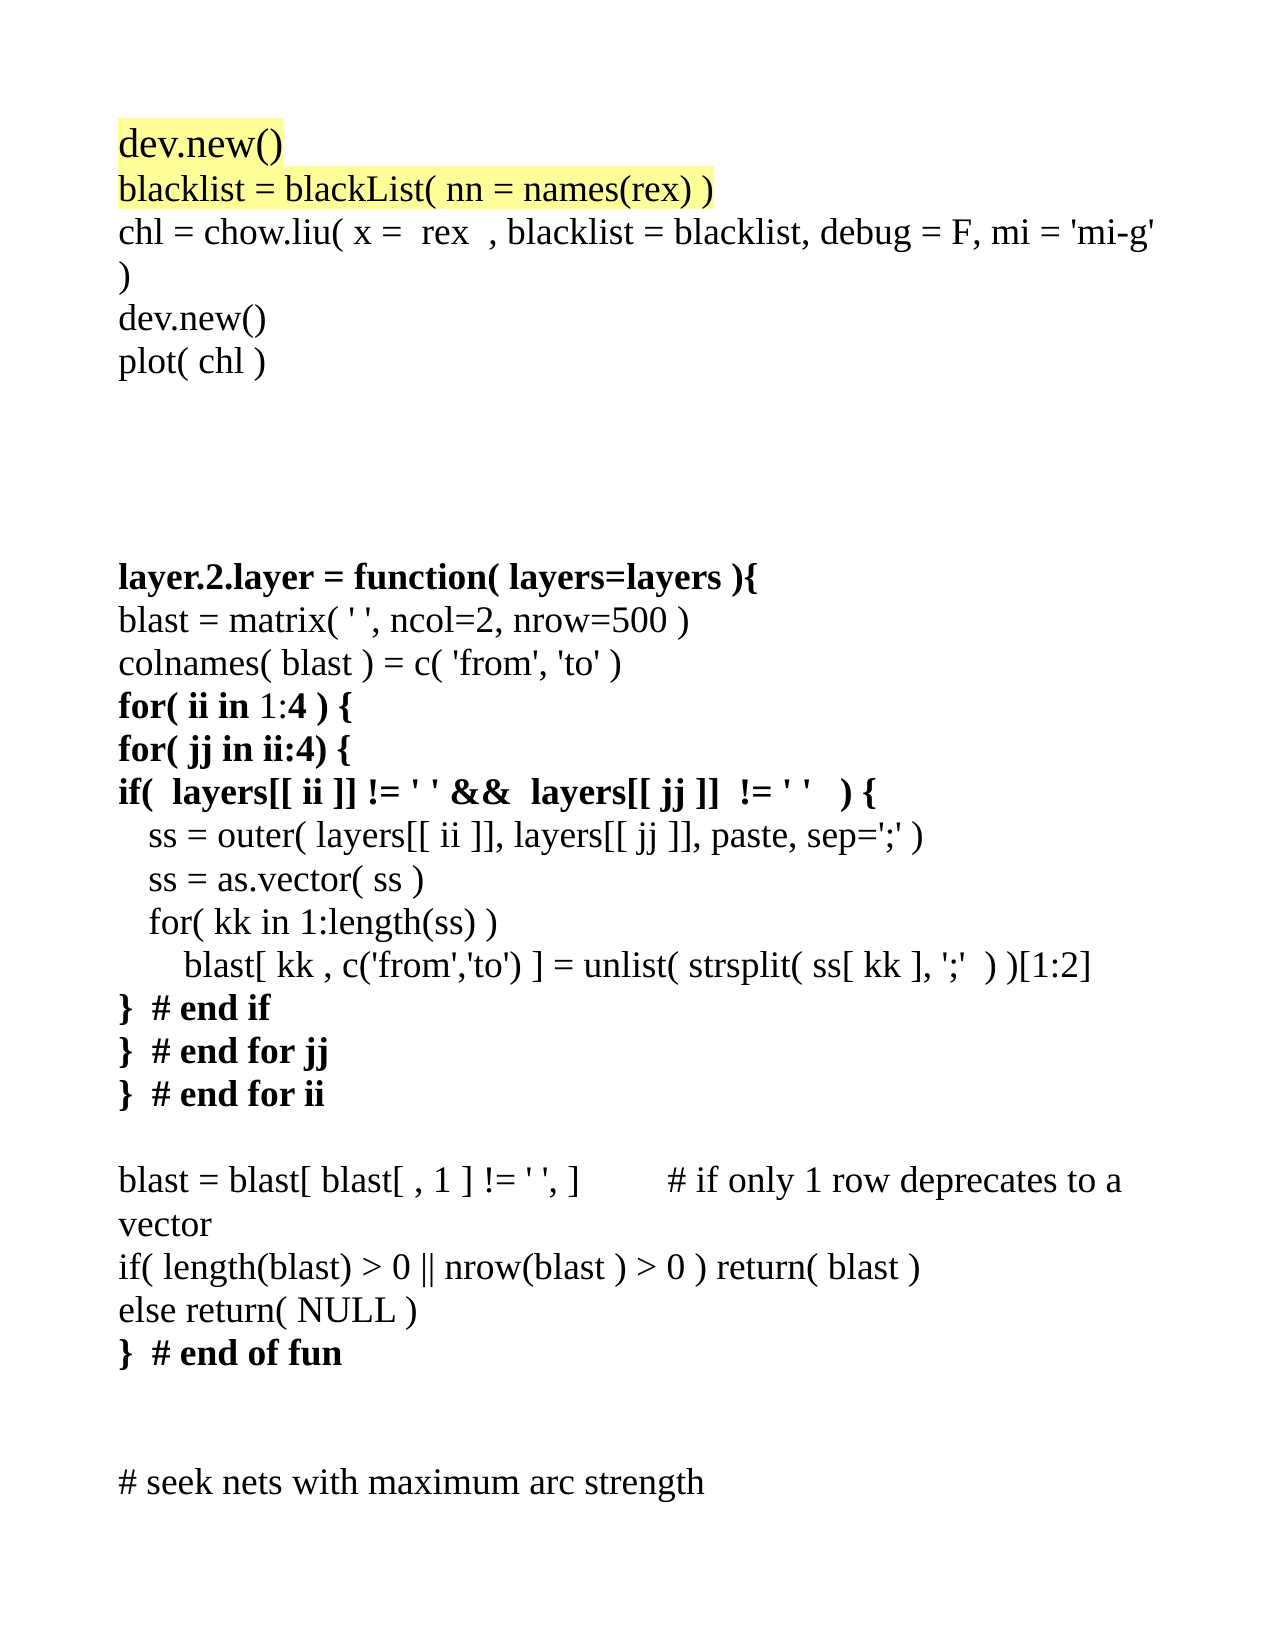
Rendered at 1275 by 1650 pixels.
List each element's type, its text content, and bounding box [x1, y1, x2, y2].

text else return( NULL ) [118, 1287, 1157, 1330]
text if( length(blast) > 0 || nrow(blast ) > 0 ) return( blast ) [118, 1244, 1157, 1287]
text blacklist = blackList( nn = names(rex) ) [118, 166, 1157, 209]
text for( jj in ii:4) { [118, 727, 1157, 770]
text if( layers[[ ii ]] != ' ' && layers[[ jj ]] != ' ' ) { [118, 770, 1157, 813]
text layer.2.layer = function( layers=layers ){ [118, 554, 1157, 597]
text plot( chl ) [118, 338, 1157, 382]
text # seek nets with maximum arc strength [118, 1460, 1157, 1503]
text blast = blast[ blast[ , 1 ] != ' ', ] # if only 1 row deprecates to a vector [118, 1158, 1157, 1244]
text ss = outer( layers[[ ii ]], layers[[ jj ]], paste, sep=';' ) [118, 813, 1157, 856]
text chl = chow.liu( x = rex , blacklist = blacklist, debug = F, mi = 'mi-g' ) [118, 209, 1157, 295]
text blast = matrix( ' ', ncol=2, nrow=500 ) [118, 597, 1157, 640]
text for( kk in 1:length(ss) ) [118, 899, 1157, 942]
text } # end if [118, 985, 1157, 1028]
text } # end for ii [118, 1072, 1157, 1115]
text ss = as.vector( ss ) [118, 856, 1157, 899]
text } # end of fun [118, 1330, 1157, 1373]
text blast[ kk , c('from','to') ] = unlist( strsplit( ss[ kk ], ';' ) )[1:2] [118, 942, 1157, 985]
text dev.new() [118, 118, 1157, 166]
text } # end for jj [118, 1028, 1157, 1072]
text colnames( blast ) = c( 'from', 'to' ) [118, 640, 1157, 683]
text for( ii in 1:4 ) { [118, 683, 1157, 727]
text dev.new() [118, 295, 1157, 338]
